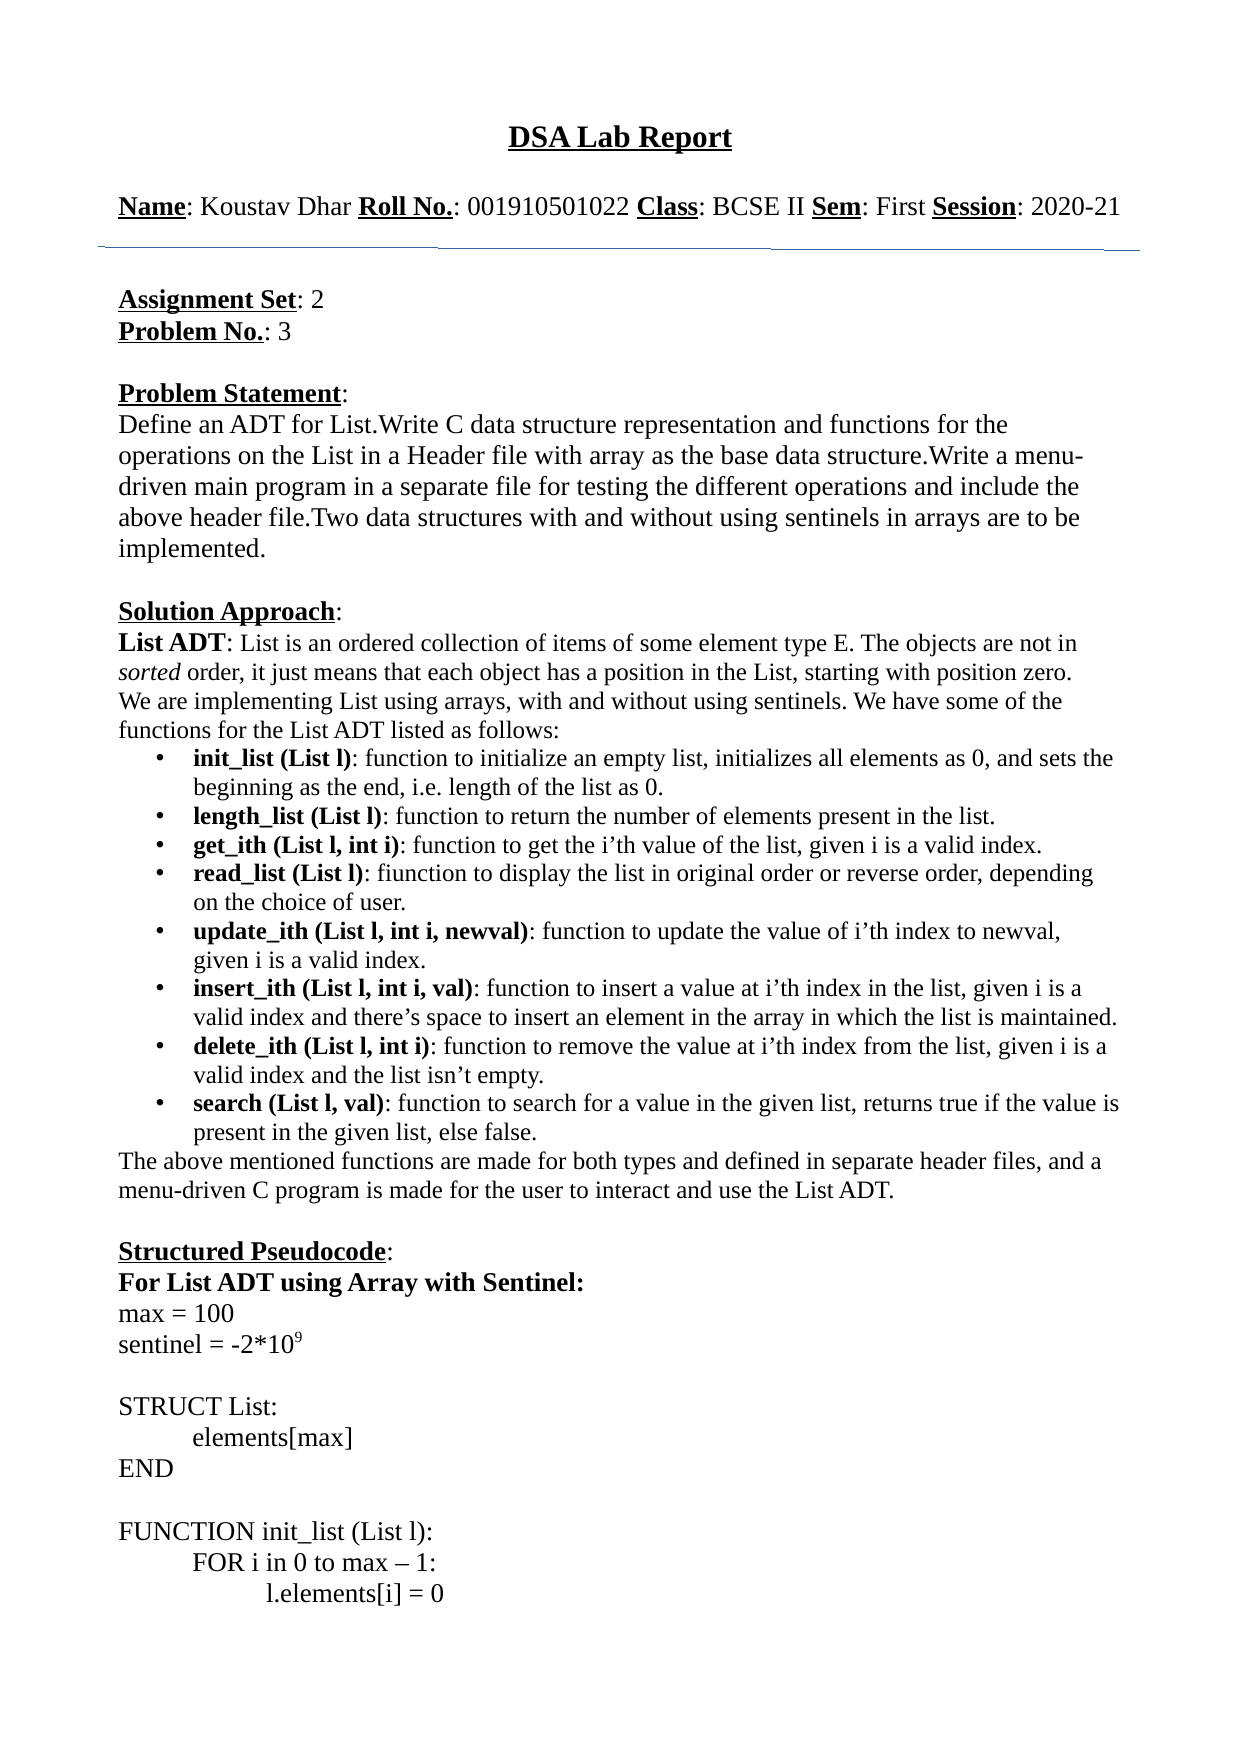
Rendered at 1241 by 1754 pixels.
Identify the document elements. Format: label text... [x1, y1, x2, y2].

text l.elements[i] = 0 [118, 1577, 1122, 1608]
text STRUCT List: [118, 1390, 1122, 1421]
text END [118, 1453, 1122, 1484]
list init_list (List l): function to initialize an empty list, initializes all elements as 0, and sets the beginning as the end, i.e. length of the list as 0. [156, 743, 1122, 801]
text List ADT: List is an ordered collection of items of some element type E. The objects are not in sorted order, it just means that each object has a position in the List, starting with position zero. [118, 626, 1122, 686]
list update_ith (List l, int i, newval): function to update the value of i’th index to newval, given i is a valid index. [156, 916, 1122, 973]
list length_list (List l): function to return the number of elements present in the list. [156, 801, 1122, 830]
text elements[max] [118, 1421, 1122, 1453]
text Define an ADT for List.Write C data structure representation and functions for the operations on the List in a Header file with array as the base data structure.Write a menu-driven main program in a separate file for testing the different operations and include the above header file.Two data structures with and without using sentinels in arrays are to be implemented. [118, 408, 1122, 564]
text For List ADT using Array with Sentinel: [118, 1266, 1122, 1297]
list get_ith (List l, int i): function to get the i’th value of the list, given i is a valid index. [156, 830, 1122, 858]
text Problem Statement: [118, 377, 1122, 408]
text max = 100 [118, 1297, 1122, 1328]
text The above mentioned functions are made for both types and defined in separate header files, and a menu-driven C program is made for the user to interact and use the List ADT. [118, 1146, 1122, 1203]
list insert_ith (List l, int i, val): function to insert a value at i’th index in the list, given i is a valid index and there’s space to insert an element in the array in which the list is maintained. [156, 973, 1122, 1031]
list read_list (List l): fiunction to display the list in original order or reverse order, depending on the choice of user. [156, 858, 1122, 916]
text DSA Lab Report [118, 118, 1122, 154]
text Structured Pseudocode: [118, 1234, 1122, 1266]
text We are implementing List using arrays, with and without using sentinels. We have some of the functions for the List ADT listed as follows: [118, 686, 1122, 743]
text sentinel = -2*109 [118, 1328, 1122, 1359]
text Solution Approach: [118, 595, 1122, 626]
text Problem No.: 3 [118, 314, 1122, 346]
text Name: Koustav Dhar Roll No.: 001910501022 Class: BCSE II Sem: First Session: 2020-21 [118, 190, 1122, 221]
text Assignment Set: 2 [118, 283, 1122, 314]
list search (List l, val): function to search for a value in the given list, returns true if the value is present in the given list, else false. [156, 1088, 1122, 1146]
text FOR i in 0 to max – 1: [118, 1546, 1122, 1577]
text FUNCTION init_list (List l): [118, 1515, 1122, 1546]
list delete_ith (List l, int i): function to remove the value at i’th index from the list, given i is a valid index and the list isn’t empty. [156, 1031, 1122, 1088]
